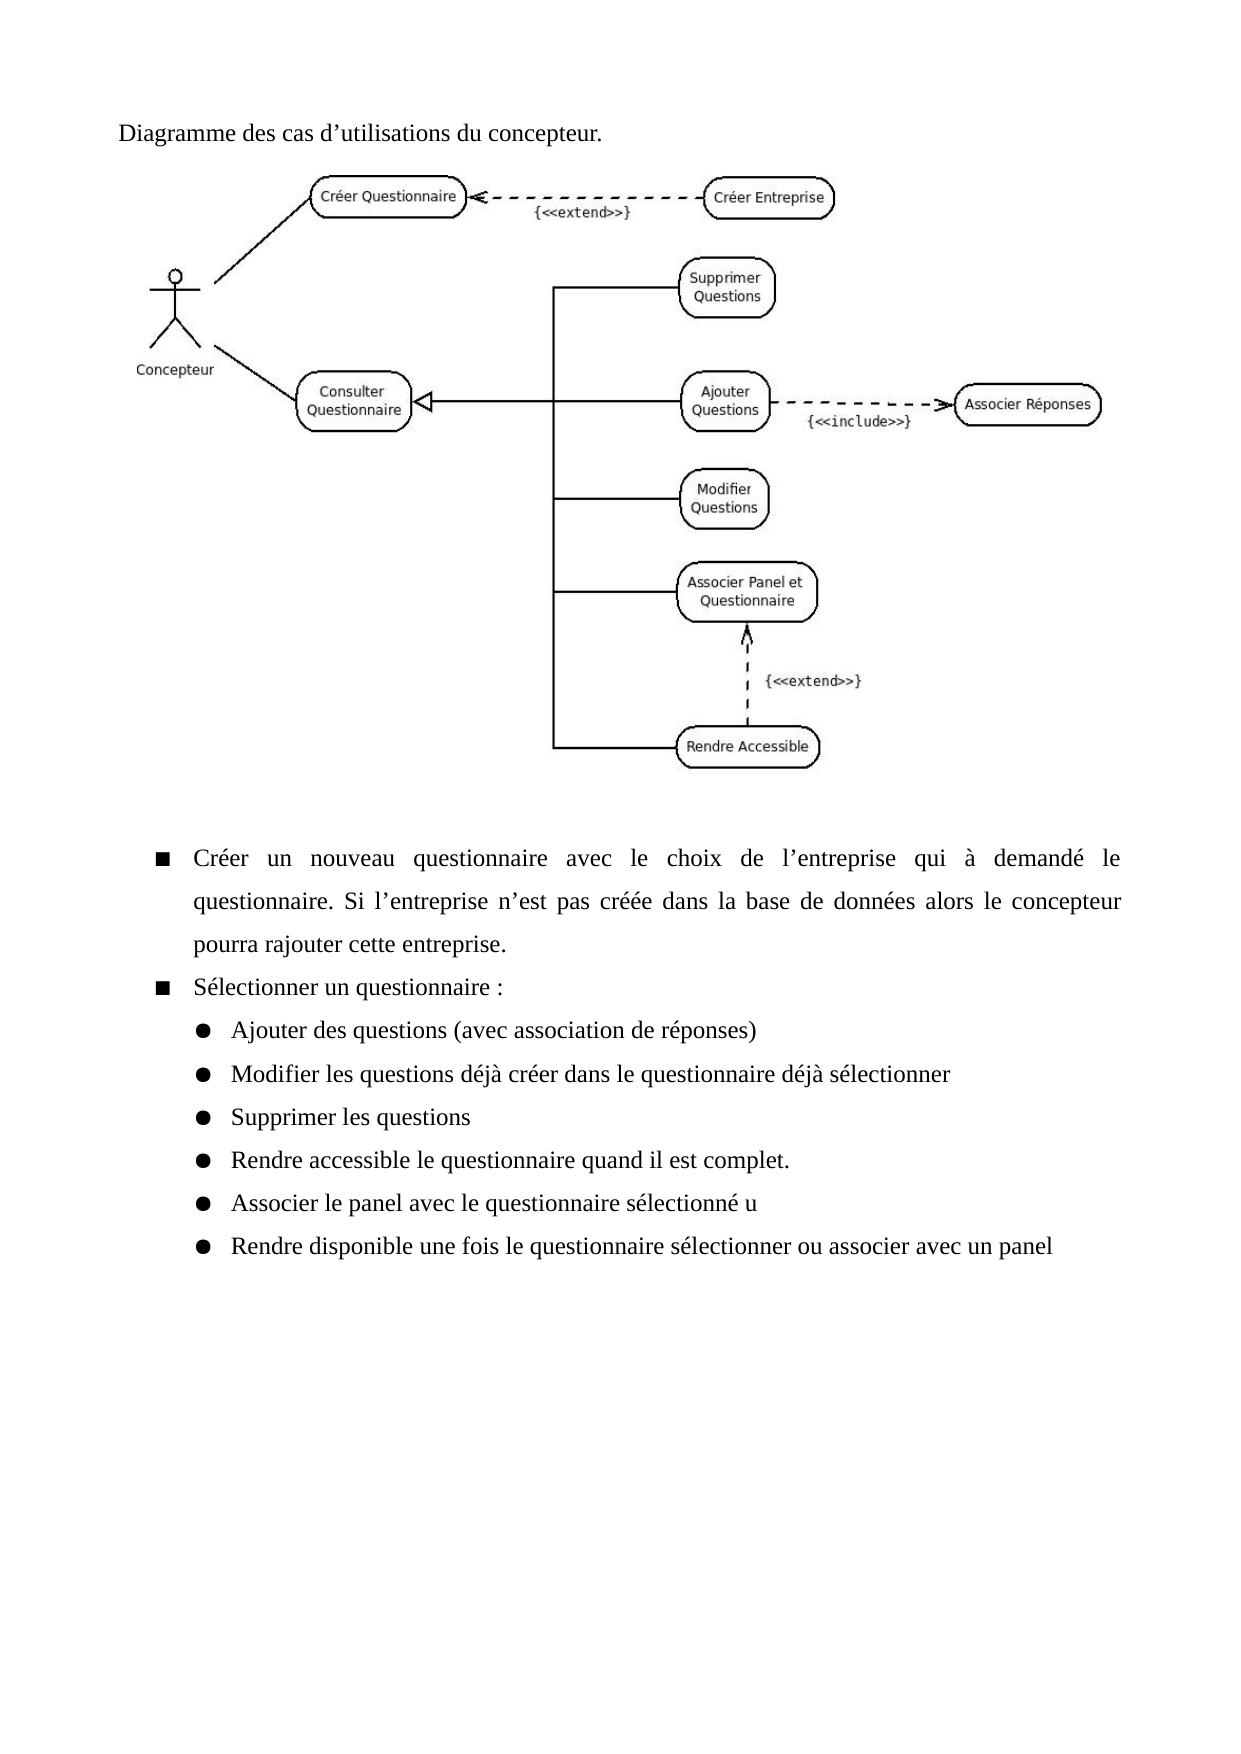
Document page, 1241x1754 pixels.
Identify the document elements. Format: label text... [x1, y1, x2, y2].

list Associer le panel avec le questionnaire sélectionné u [193, 1188, 1122, 1217]
text Diagramme des cas d’utilisations du concepteur. [118, 118, 1122, 147]
list Sélectionner un questionnaire : [156, 972, 1122, 1001]
picture [136, 175, 1104, 786]
list Rendre accessible le questionnaire quand il est complet. [193, 1145, 1122, 1174]
list Supprimer les questions [193, 1102, 1122, 1131]
list Modifier les questions déjà créer dans le questionnaire déjà sélectionner [193, 1059, 1122, 1087]
list Créer un nouveau questionnaire avec le choix de l’entreprise qui à demandé le questionnaire. Si l’entreprise n’est pas créée dans la base de données alors le concepteur pourra rajouter cette entreprise. [156, 843, 1122, 958]
list Ajouter des questions (avec association de réponses) [193, 1016, 1122, 1044]
list Rendre disponible une fois le questionnaire sélectionner ou associer avec un panel [193, 1231, 1122, 1260]
